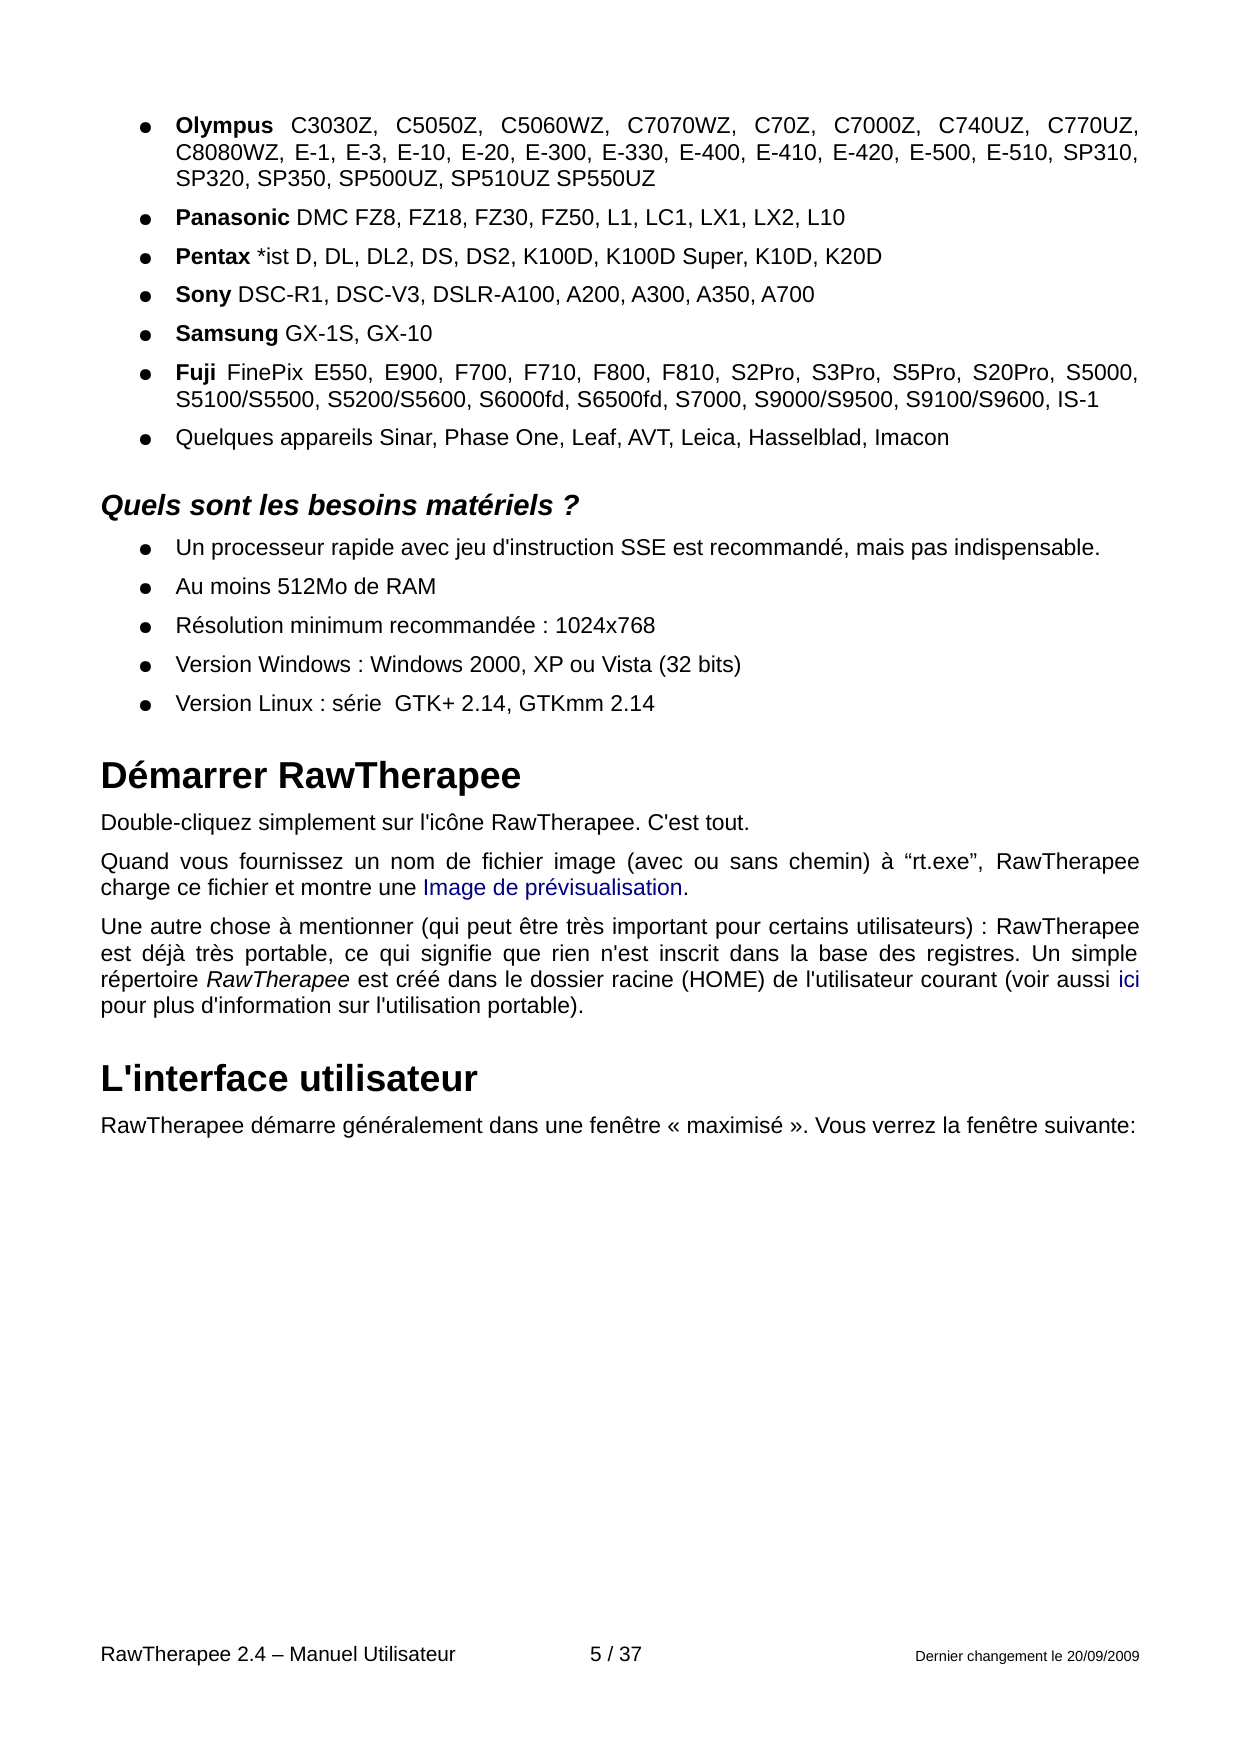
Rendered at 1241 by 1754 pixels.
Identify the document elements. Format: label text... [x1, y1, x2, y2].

list Résolution minimum recommandée : 1024x768 [138, 612, 1140, 638]
text Double-cliquez simplement sur l'icône RawTherapee. C'est tout. [100, 809, 1140, 836]
subtitle Démarrer RawTherapee [100, 753, 1140, 797]
list Au moins 512Mo de RAM [138, 573, 1140, 599]
subtitle Quels sont les besoins matériels ? [100, 488, 1140, 522]
text Quand vous fournissez un nom de fichier image (avec ou sans chemin) à “rt.exe”, RawTherapee charge ce fichier et montre une Image de prévisualisation. [100, 848, 1140, 901]
list Olympus C3030Z, C5050Z, C5060WZ, C7070WZ, C70Z, C7000Z, C740UZ, C770UZ, C8080WZ, E-1, E-3, E-10, E-20, E-300, E-330, E-400, E-410, E-420, E-500, E-510, SP310, SP320, SP350, SP500UZ, SP510UZ SP550UZ [138, 112, 1140, 191]
list Panasonic DMC FZ8, FZ18, FZ30, FZ50, L1, LC1, LX1, LX2, L10 [138, 204, 1140, 230]
list Fuji FinePix E550, E900, F700, F710, F800, F810, S2Pro, S3Pro, S5Pro, S20Pro, S5000, S5100/S5500, S5200/S5600, S6000fd, S6500fd, S7000, S9000/S9500, S9100/S9600, IS-1 [138, 359, 1140, 412]
list Version Windows : Windows 2000, XP ou Vista (32 bits) [138, 651, 1140, 677]
text RawTherapee démarre généralement dans une fenêtre « maximisé ». Vous verrez la fenêtre suivante: [100, 1112, 1140, 1138]
list Sony DSC-R1, DSC-V3, DSLR-A100, A200, A300, A350, A700 [138, 281, 1140, 308]
list Pentax *ist D, DL, DL2, DS, DS2, K100D, K100D Super, K10D, K20D [138, 243, 1140, 269]
list Version Linux : série GTK+ 2.14, GTKmm 2.14 [138, 690, 1140, 716]
list Samsung GX-1S, GX-10 [138, 320, 1140, 347]
subtitle L'interface utilisateur [100, 1056, 1140, 1099]
list Quelques appareils Sinar, Phase One, Leaf, AVT, Leica, Hasselblad, Imacon [138, 424, 1140, 451]
text Une autre chose à mentionner (qui peut être très important pour certains utilisateurs) : RawTherapee est déjà très portable, ce qui signifie que rien n'est inscrit dans la base des registres. Un simple répertoire RawTherapee est créé dans le dossier racine (HOME) de l'utilisateur courant (voir aussi ici pour plus d'information sur l'utilisation portable). [100, 913, 1140, 1019]
list Un processeur rapide avec jeu d'instruction SSE est recommandé, mais pas indispensable. [138, 534, 1140, 561]
